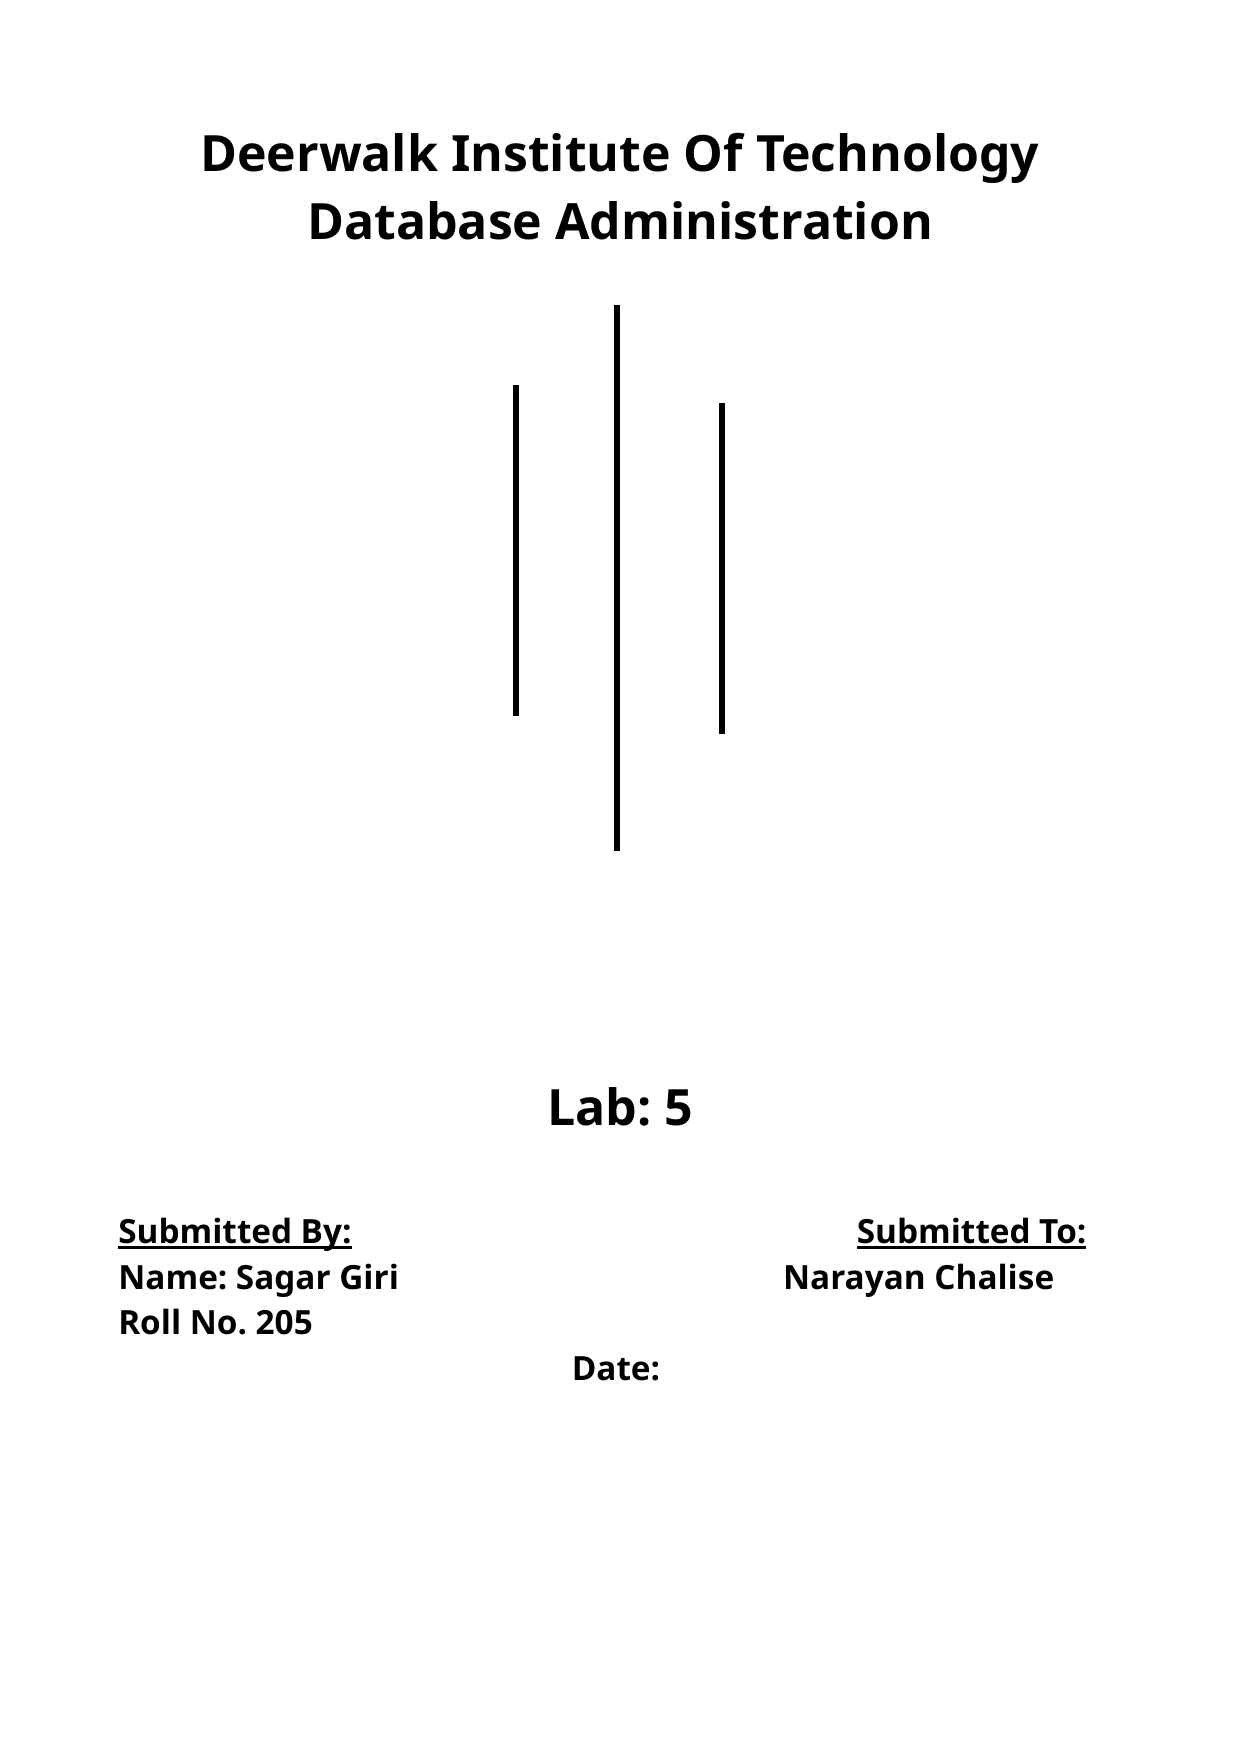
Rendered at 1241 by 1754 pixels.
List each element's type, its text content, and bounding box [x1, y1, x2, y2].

text Submitted By: Submitted To: [118, 1208, 1122, 1253]
text Lab: 5 [118, 1072, 1122, 1140]
text Date: [118, 1344, 1122, 1390]
text Roll No. 205 [118, 1299, 1122, 1344]
text Deerwalk Institute Of Technology [118, 118, 1122, 186]
text Name: Sagar Giri Narayan Chalise [118, 1253, 1122, 1299]
text Database Administration [118, 186, 1122, 254]
